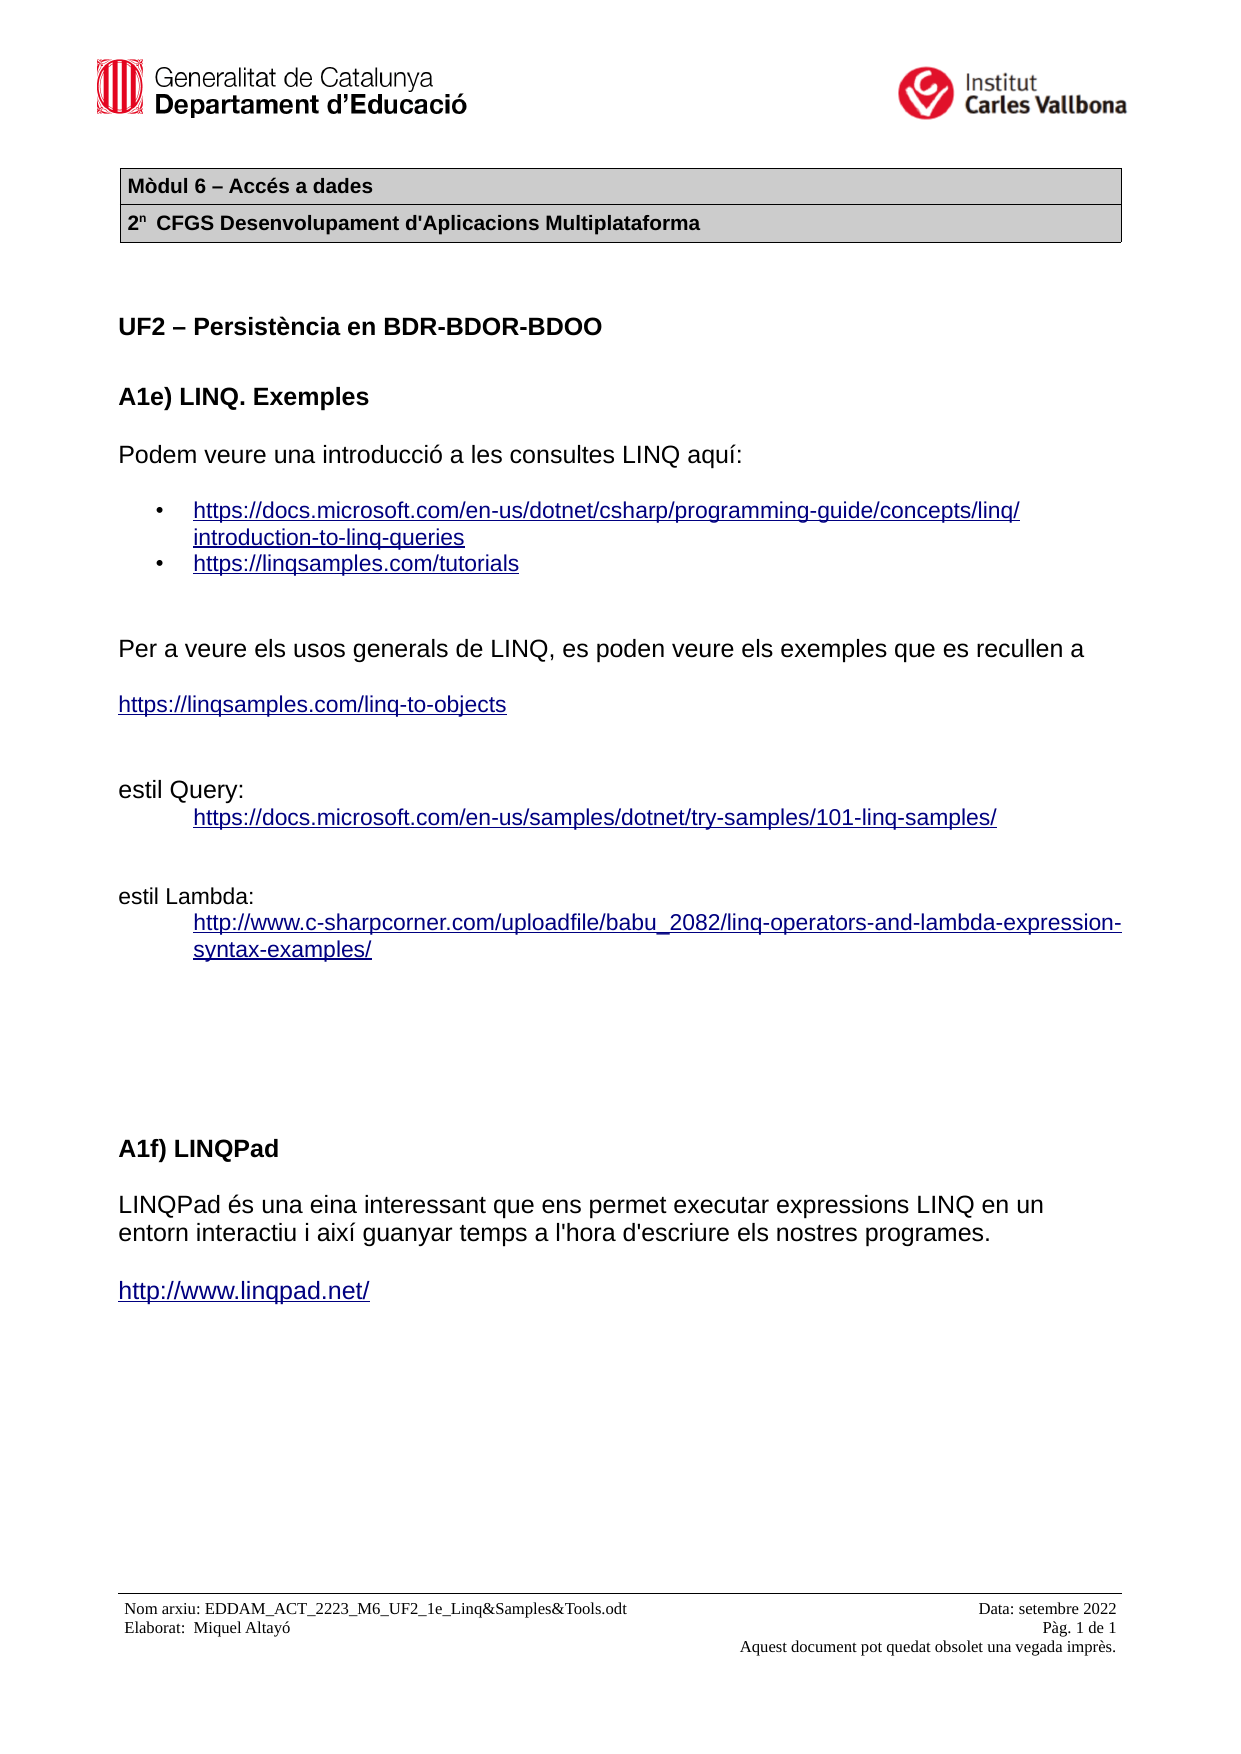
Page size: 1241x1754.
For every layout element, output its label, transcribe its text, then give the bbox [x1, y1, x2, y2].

text estil Lambda: [118, 883, 1122, 909]
text https://linqsamples.com/linq-to-objects [118, 691, 1122, 718]
text http://www.c-sharpcorner.com/uploadfile/babu_2082/linq-operators-and-lambda-expression- [193, 909, 1122, 932]
list https://docs.microsoft.com/en-us/dotnet/csharp/programming-guide/concepts/linq/introduction-to-linq-queries [156, 497, 1122, 550]
list https://linqsamples.com/tutorials [156, 550, 1122, 576]
text A1f) LINQPad [118, 1134, 1122, 1163]
text syntax-examples/ [193, 933, 1122, 962]
picture [896, 63, 1138, 122]
text A1e) LINQ. Exemples [118, 382, 1122, 411]
text Per a veure els usos generals de LINQ, es poden veure els exemples que es recullen a [118, 634, 1122, 662]
text estil Query: [118, 775, 1122, 804]
table_cell 2n CFGS Desenvolupament d'Aplicacions Multiplataforma [121, 205, 1121, 242]
picture [97, 58, 494, 122]
text UF2 – Persistència en BDR-BDOR-BDOO [118, 312, 1122, 341]
text http://www.linqpad.net/ [118, 1276, 1122, 1304]
text https://docs.microsoft.com/en-us/samples/dotnet/try-samples/101-linq-samples/ [118, 804, 1122, 830]
text LINQPad és una eina interessant que ens permet executar expressions LINQ en un entorn interactiu i així guanyar temps a l'hora d'escriure els nostres programes. [118, 1189, 1122, 1247]
table_header Mòdul 6 – Accés a dades [121, 169, 1121, 204]
text Podem veure una introducció a les consultes LINQ aquí: [118, 440, 1122, 468]
